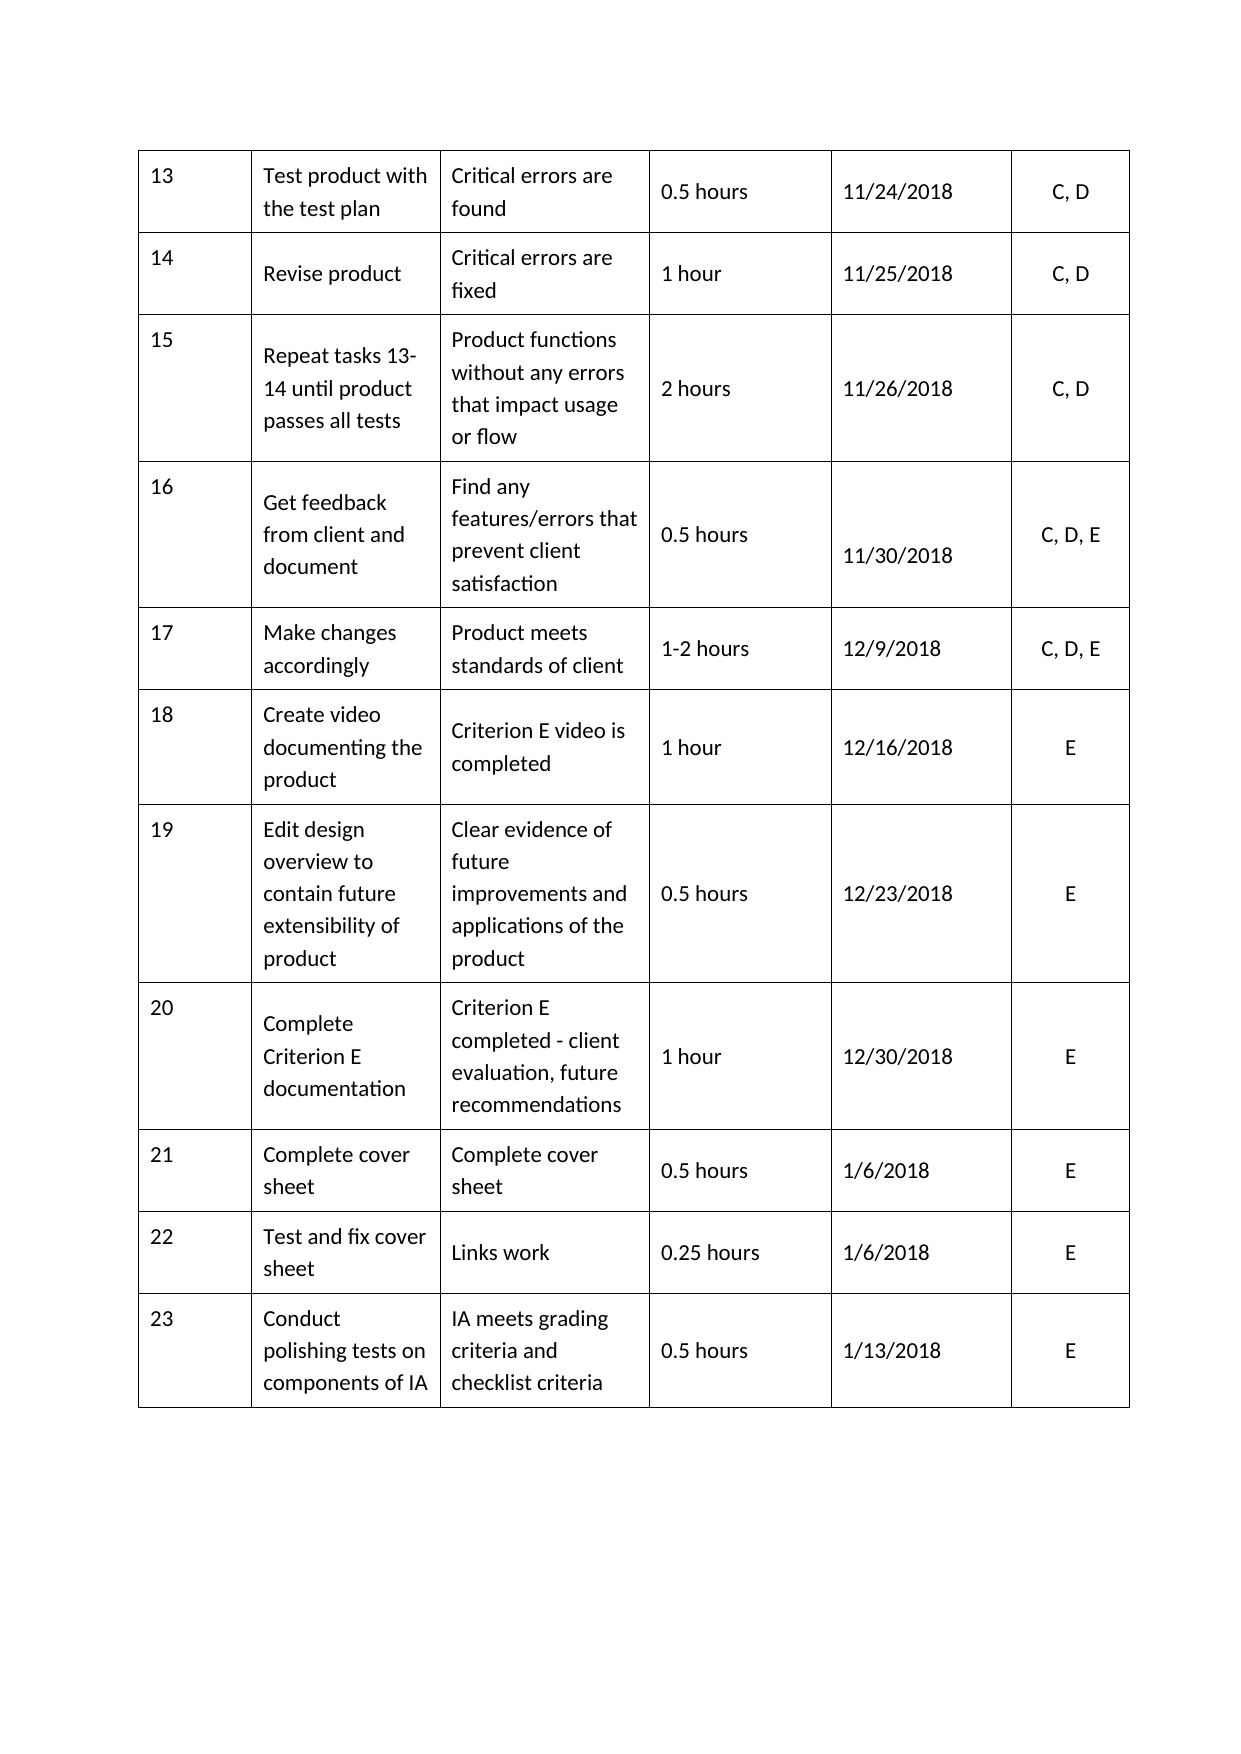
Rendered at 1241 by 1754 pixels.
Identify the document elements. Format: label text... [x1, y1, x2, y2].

table_cell 1-2 hours [650, 608, 831, 689]
table_cell 11/25/2018 [832, 233, 1011, 314]
table_cell 1 hour [650, 690, 831, 803]
table_cell 23 [139, 1294, 251, 1407]
table_cell Create video documenting the product [252, 690, 440, 803]
table_cell 1/6/2018 [832, 1130, 1011, 1211]
table_cell 13 [139, 151, 251, 232]
table_cell [464, 1408, 505, 1457]
table_cell IA meets grading criteria and checklist criteria [441, 1294, 649, 1407]
table_cell 1 hour [650, 233, 831, 314]
table_cell C, D [1012, 233, 1129, 314]
table_cell 0.5 hours [650, 805, 831, 982]
table_cell 1 hour [650, 983, 831, 1128]
table_cell [836, 1408, 947, 1457]
table_cell [947, 1408, 1012, 1457]
table_cell 11/26/2018 [832, 315, 1011, 461]
table_cell 12/23/2018 [832, 805, 1011, 982]
table_cell Test and fix cover sheet [252, 1212, 440, 1293]
table_cell Test product with the test plan [252, 151, 440, 232]
table_cell E [1012, 1212, 1129, 1293]
table_cell 19 [139, 805, 251, 982]
table_cell Complete cover sheet [252, 1130, 440, 1211]
table_cell Complete cover sheet [441, 1130, 649, 1211]
table_cell 15 [139, 315, 251, 461]
table_cell E [1012, 1130, 1129, 1211]
table_cell Product meets standards of client [441, 608, 649, 689]
table_cell 11/24/2018 [832, 151, 1011, 232]
table_cell Get feedback from client and document [252, 462, 440, 607]
table_cell [139, 1408, 252, 1457]
table_cell 12/16/2018 [832, 690, 1011, 803]
table_cell 14 [139, 233, 251, 314]
table_cell 1/6/2018 [832, 1212, 1011, 1293]
table_cell 18 [139, 690, 251, 803]
table_cell 1/13/2018 [832, 1294, 1011, 1407]
table_cell Repeat tasks 13-14 until product passes all tests [252, 315, 440, 461]
table_cell Conduct polishing tests on components of IA [252, 1294, 440, 1407]
table_cell 0.5 hours [650, 1130, 831, 1211]
table_cell [743, 1408, 836, 1457]
table_cell 12/9/2018 [832, 608, 1011, 689]
table_cell 0.5 hours [650, 462, 831, 607]
table_cell Clear evidence of future improvements and applications of the product [441, 805, 649, 982]
table_cell Product functions without any errors that impact usage or flow [441, 315, 649, 461]
table_cell E [1012, 690, 1129, 803]
table_cell Revise product [252, 233, 440, 314]
table_cell [599, 1408, 743, 1457]
table_cell C, D [1012, 315, 1129, 461]
table_cell 21 [139, 1130, 251, 1211]
table_cell Criterion E completed - client evaluation, future recommendations [441, 983, 649, 1128]
table_cell 12/30/2018 [832, 983, 1011, 1128]
table_cell Make changes accordingly [252, 608, 440, 689]
table_cell [252, 1408, 464, 1457]
table_cell Links work [441, 1212, 649, 1293]
table_cell C, D, E [1012, 462, 1129, 607]
table_cell E [1012, 1294, 1129, 1407]
table_cell Critical errors are found [441, 151, 649, 232]
table_cell 0.25 hours [650, 1212, 831, 1293]
table_cell 20 [139, 983, 251, 1128]
table_cell 0.5 hours [650, 1294, 831, 1407]
table_cell Complete Criterion E documentation [252, 983, 440, 1128]
table_cell 0.5 hours [650, 151, 831, 232]
table_cell [505, 1408, 599, 1457]
table_cell Edit design overview to contain future extensibility of product [252, 805, 440, 982]
table_cell 16 [139, 462, 251, 607]
table_cell C, D, E [1012, 608, 1129, 689]
table_cell E [1012, 983, 1129, 1128]
table_cell E [1012, 805, 1129, 982]
table_cell C, D [1012, 151, 1129, 232]
table_cell [1012, 1408, 1129, 1457]
table_cell Find any features/errors that prevent client satisfaction [441, 462, 649, 607]
table_cell Critical errors are fixed [441, 233, 649, 314]
table_cell 2 hours [650, 315, 831, 461]
table_cell 17 [139, 608, 251, 689]
table_cell Criterion E video is completed [441, 690, 649, 803]
table_cell 11/30/2018 [832, 462, 1011, 607]
table_cell 22 [139, 1212, 251, 1293]
